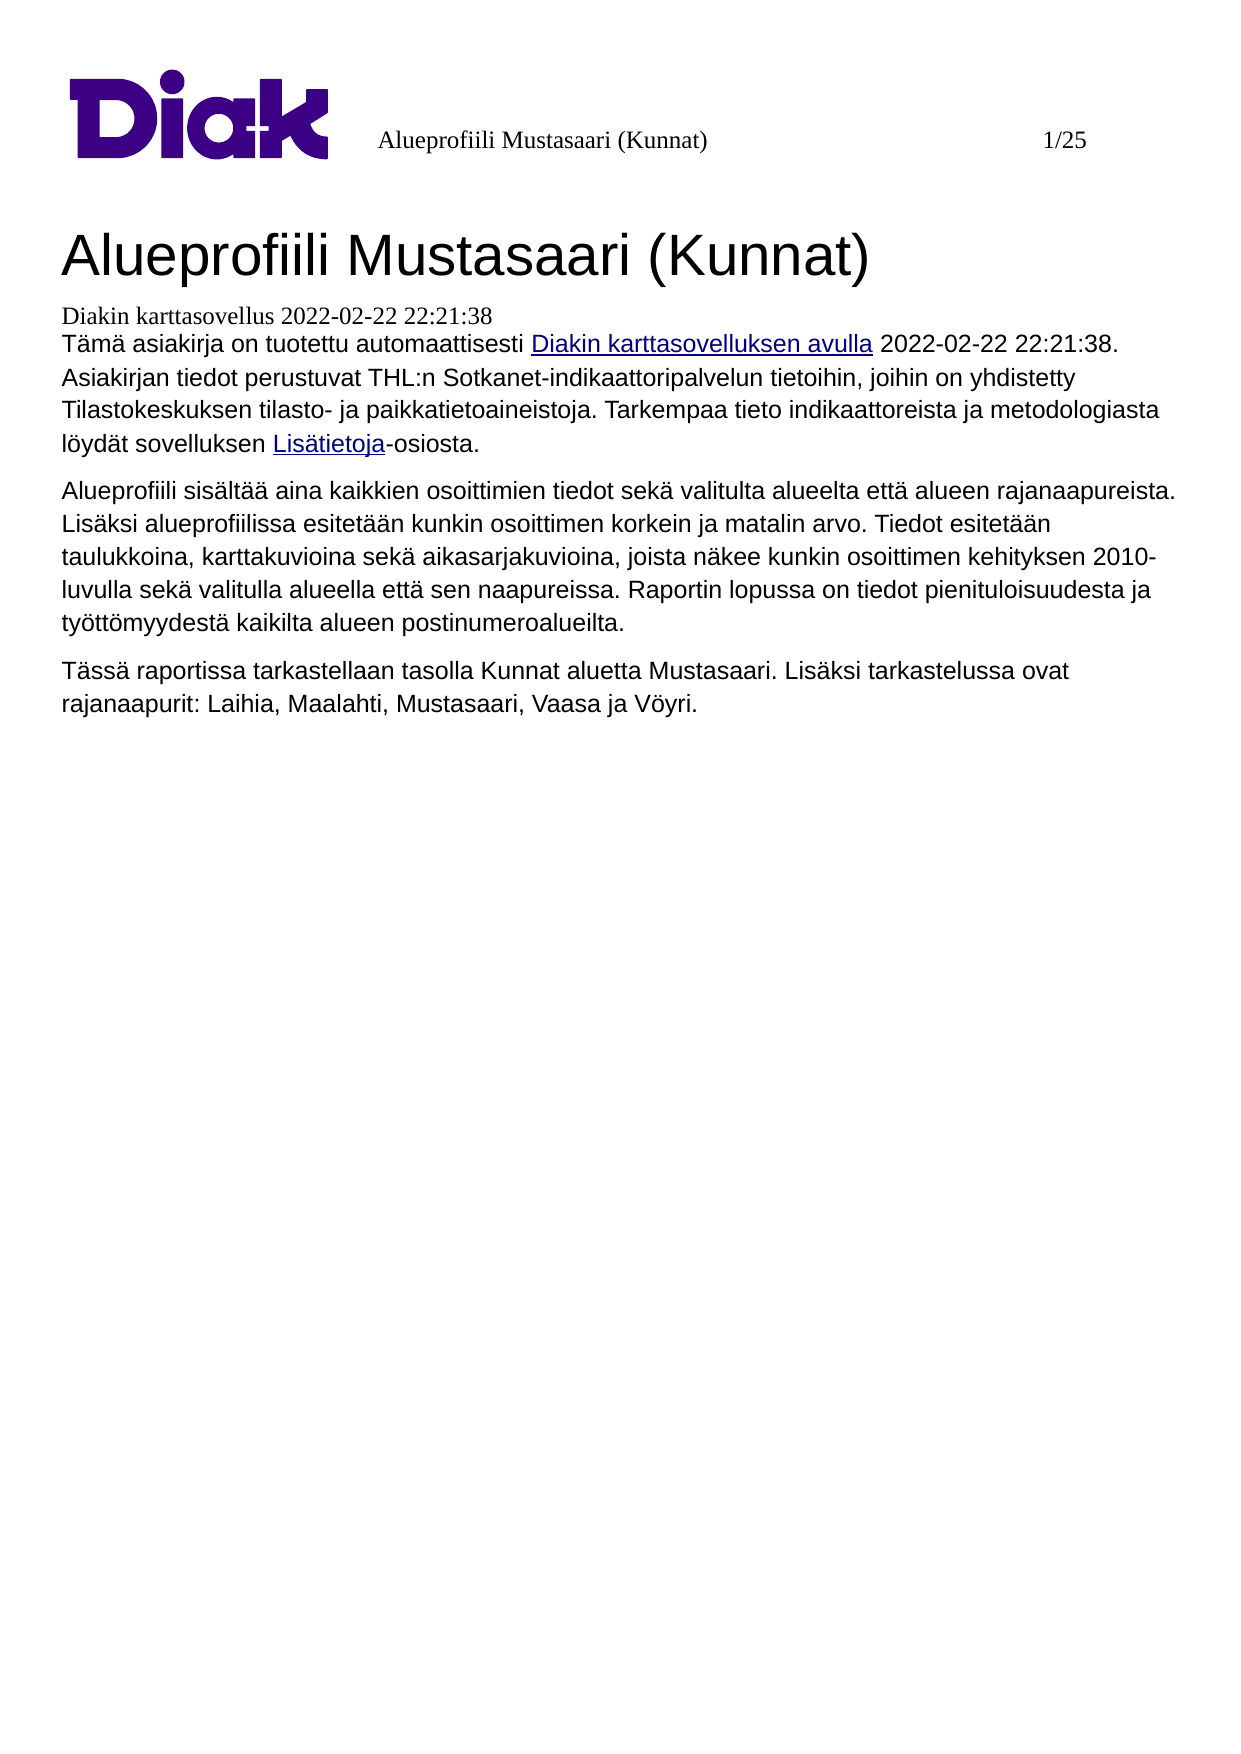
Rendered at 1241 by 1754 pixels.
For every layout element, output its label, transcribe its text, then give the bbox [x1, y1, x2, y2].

title Alueprofiili Mustasaari (Kunnat) [61, 221, 1179, 288]
text Tässä raportissa tarkastellaan tasolla Kunnat aluetta Mustasaari. Lisäksi tarkastelussa ovat rajanaapurit: Laihia, Maalahti, Mustasaari, Vaasa ja Vöyri. [61, 656, 1179, 718]
text Tämä asiakirja on tuotettu automaattisesti Diakin karttasovelluksen avulla 2022-02-22 22:21:38. Asiakirjan tiedot perustuvat THL:n Sotkanet-indikaattoripalvelun tietoihin, joihin on yhdistetty Tilastokeskuksen tilasto- ja paikkatietoaineistoja. Tarkempaa tieto indikaattoreista ja metodologiasta löydät sovelluksen Lisätietoja-osiosta. [61, 329, 1179, 457]
text Diakin karttasovellus 2022-02-22 22:21:38 [61, 301, 1179, 329]
text Alueprofiili sisältää aina kaikkien osoittimien tiedot sekä valitulta alueelta että alueen rajanaapureista. Lisäksi alueprofiilissa esitetään kunkin osoittimen korkein ja matalin arvo. Tiedot esitetään taulukkoina, karttakuvioina sekä aikasarjakuvioina, joista näkee kunkin osoittimen kehityksen 2010-luvulla sekä valitulla alueella että sen naapureissa. Raportin lopussa on tiedot pienituloisuudesta ja työttömyydestä kaikilta alueen postinumeroalueilta. [61, 476, 1179, 637]
